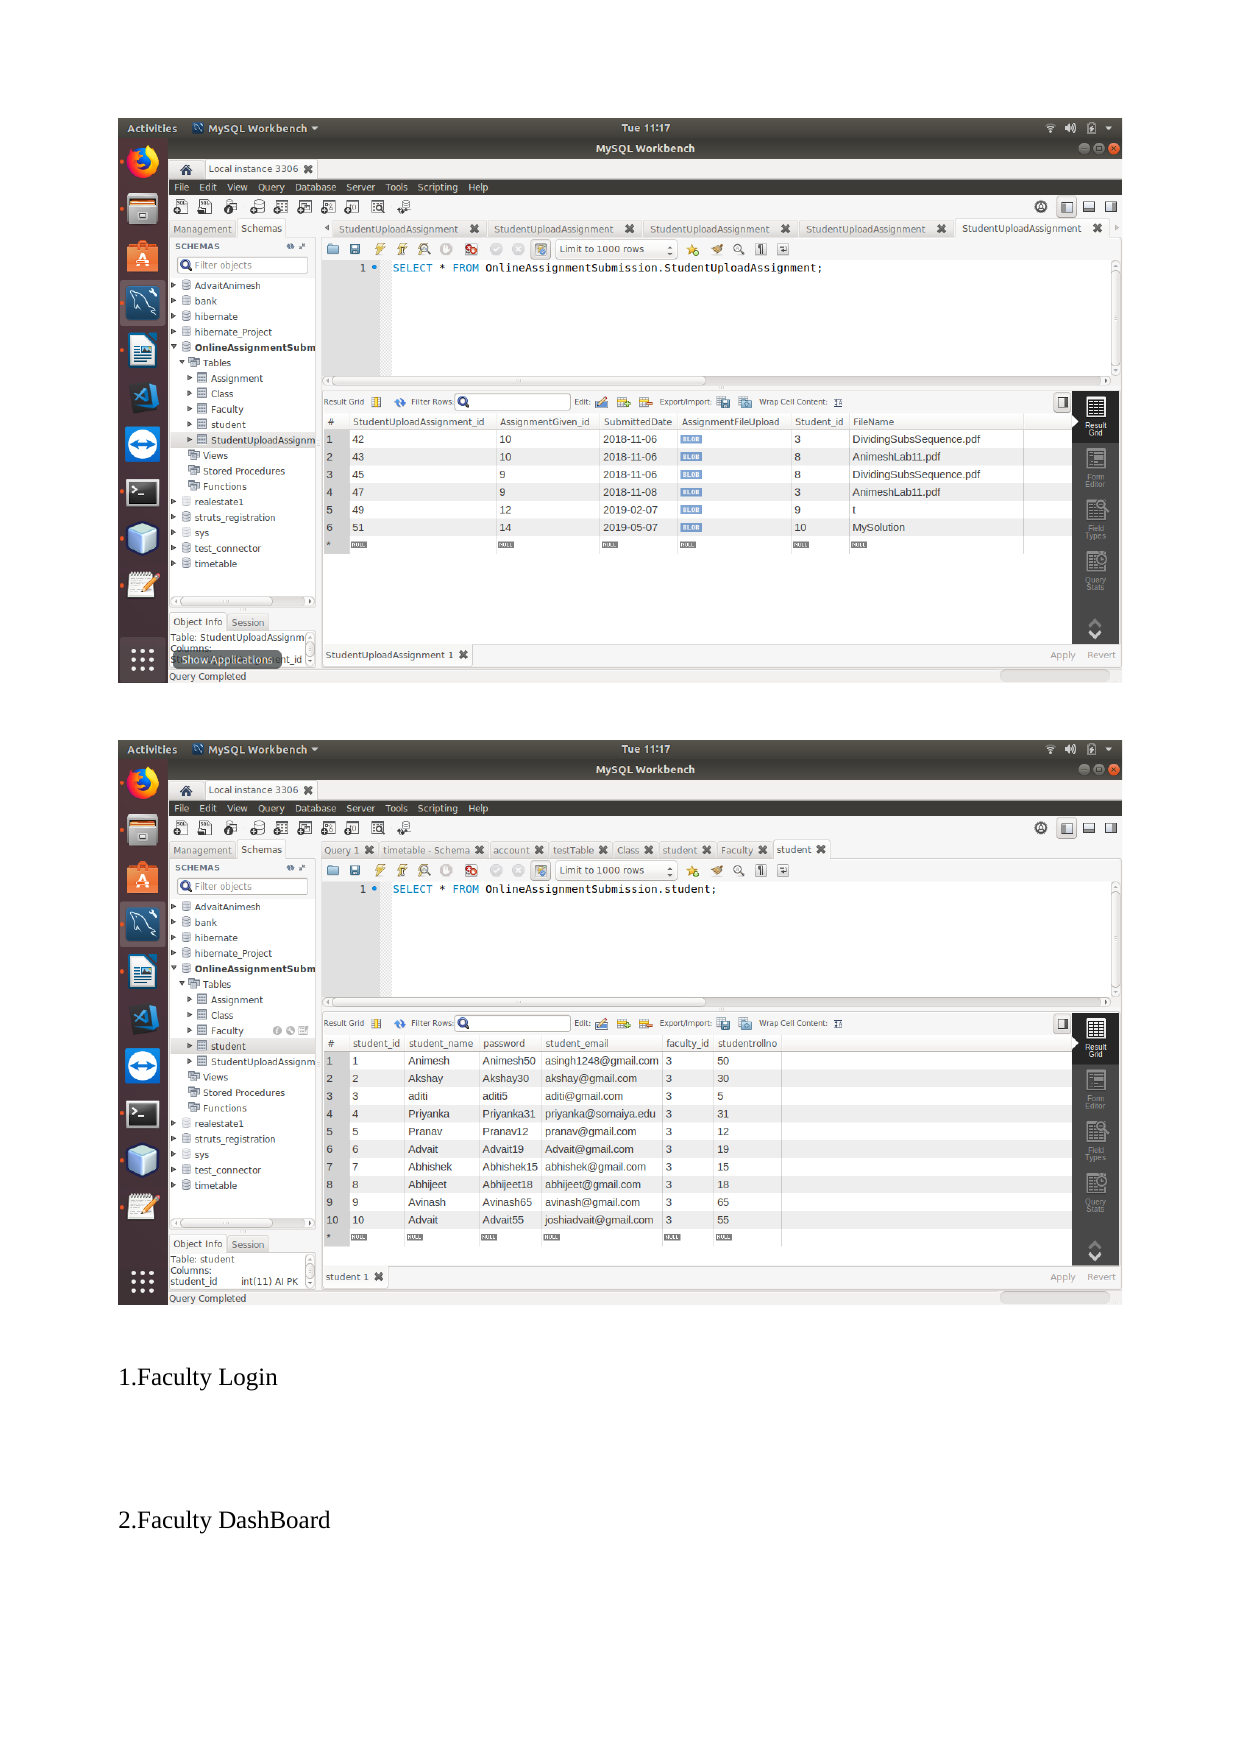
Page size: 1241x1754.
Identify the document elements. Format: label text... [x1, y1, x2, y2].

text 2.Faculty DashBoard [118, 1506, 1122, 1534]
text 1.Faculty Login [118, 1362, 1122, 1391]
picture [118, 740, 1123, 1305]
picture [118, 118, 1123, 683]
